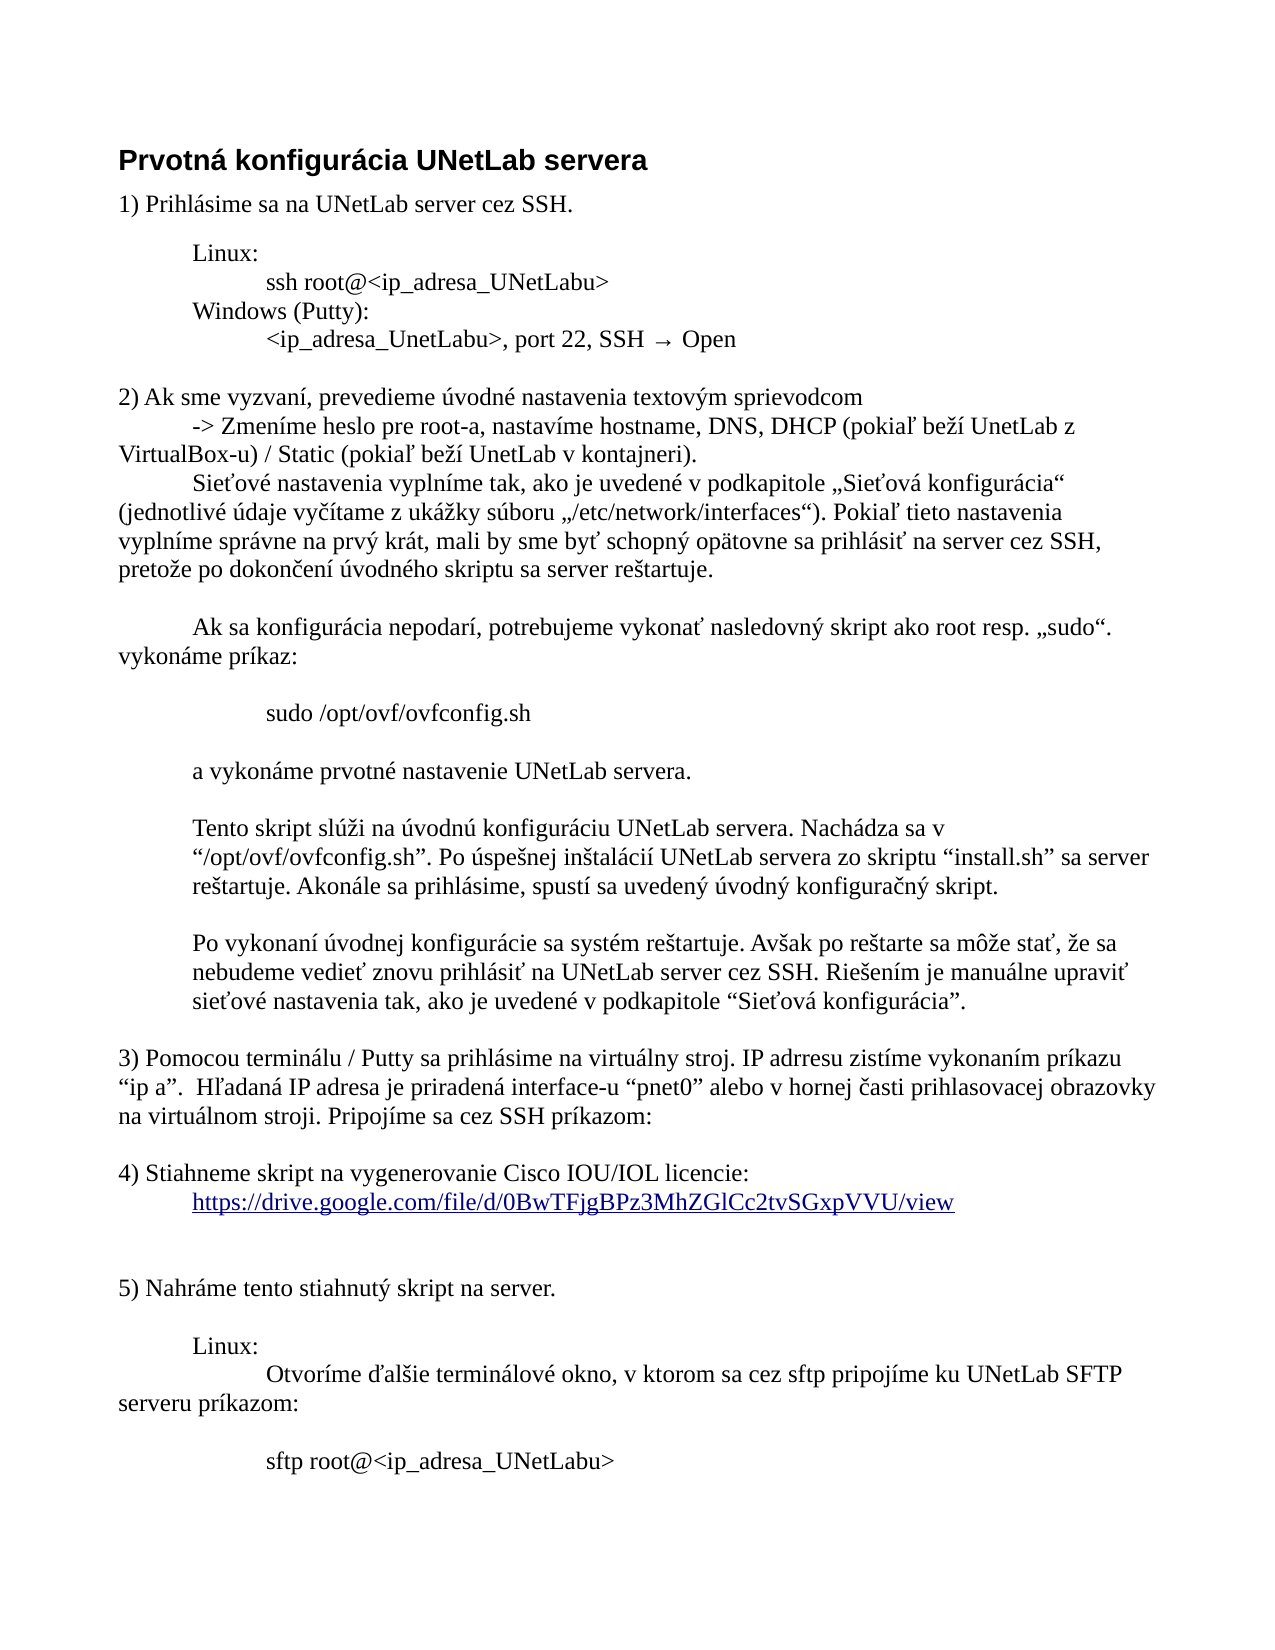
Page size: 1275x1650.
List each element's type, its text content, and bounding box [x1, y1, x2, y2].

text https://drive.google.com/file/d/0BwTFjgBPz3MhZGlCc2tvSGxpVVU/view [118, 1187, 1157, 1216]
text sudo /opt/ovf/ovfconfig.sh [192, 698, 1157, 727]
text 4) Stiahneme skript na vygenerovanie Cisco IOU/IOL licencie: [118, 1158, 1157, 1187]
text a vykonáme prvotné nastavenie UNetLab servera. [192, 756, 1157, 784]
text ssh root@<ip_adresa_UNetLabu> [118, 267, 1157, 296]
text Otvoríme ďalšie terminálové okno, v ktorom sa cez sftp pripojíme ku UNetLab SFTP serveru príkazom: [118, 1359, 1157, 1417]
text 2) Ak sme vyzvaní, prevedieme úvodné nastavenia textovým sprievodcom [118, 382, 1157, 411]
text Linux: [118, 1331, 1157, 1359]
text Po vykonaní úvodnej konfigurácie sa systém reštartuje. Avšak po reštarte sa môže stať, že sa nebudeme vedieť znovu prihlásiť na UNetLab server cez SSH. Riešením je manuálne upraviť sieťové nastavenia tak, ako je uvedené v podkapitole “Sieťová konfigurácia”. [192, 928, 1157, 1014]
text 1) Prihlásime sa na UNetLab server cez SSH. [118, 189, 1157, 218]
subtitle Prvotná konfigurácia UNetLab servera [118, 143, 1157, 177]
text -> Zmeníme heslo pre root-a, nastavíme hostname, DNS, DHCP (pokiaľ beží UnetLab z VirtualBox-u) / Static (pokiaľ beží UnetLab v kontajneri). [118, 411, 1157, 468]
text sftp root@<ip_adresa_UNetLabu> [118, 1446, 1157, 1474]
text Tento skript slúži na úvodnú konfiguráciu UNetLab servera. Nachádza sa v “/opt/ovf/ovfconfig.sh”. Po úspešnej inštalácií UNetLab servera zo skriptu “install.sh” sa server reštartuje. Akonále sa prihlásime, spustí sa uvedený úvodný konfiguračný skript. [192, 813, 1157, 899]
text Sieťové nastavenia vyplníme tak, ako je uvedené v podkapitole „Sieťová konfigurácia“ (jednotlivé údaje vyčítame z ukážky súboru „/etc/network/interfaces“). Pokiaľ tieto nastavenia vyplníme správne na prvý krát, mali by sme byť schopný opätovne sa prihlásiť na server cez SSH, pretože po dokončení úvodného skriptu sa server reštartuje. [118, 468, 1157, 583]
text Ak sa konfigurácia nepodarí, potrebujeme vykonať nasledovný skript ako root resp. „sudo“. vykonáme príkaz: [118, 612, 1157, 669]
text <ip_adresa_UnetLabu>, port 22, SSH → Open [118, 324, 1157, 353]
text Windows (Putty): [118, 296, 1157, 324]
text 3) Pomocou terminálu / Putty sa prihlásime na virtuálny stroj. IP adrresu zistíme vykonaním príkazu “ip a”. Hľadaná IP adresa je priradená interface-u “pnet0” alebo v hornej časti prihlasovacej obrazovky na virtuálnom stroji. Pripojíme sa cez SSH príkazom: [118, 1043, 1157, 1129]
text Linux: [118, 238, 1157, 267]
text 5) Nahráme tento stiahnutý skript na server. [118, 1273, 1157, 1302]
